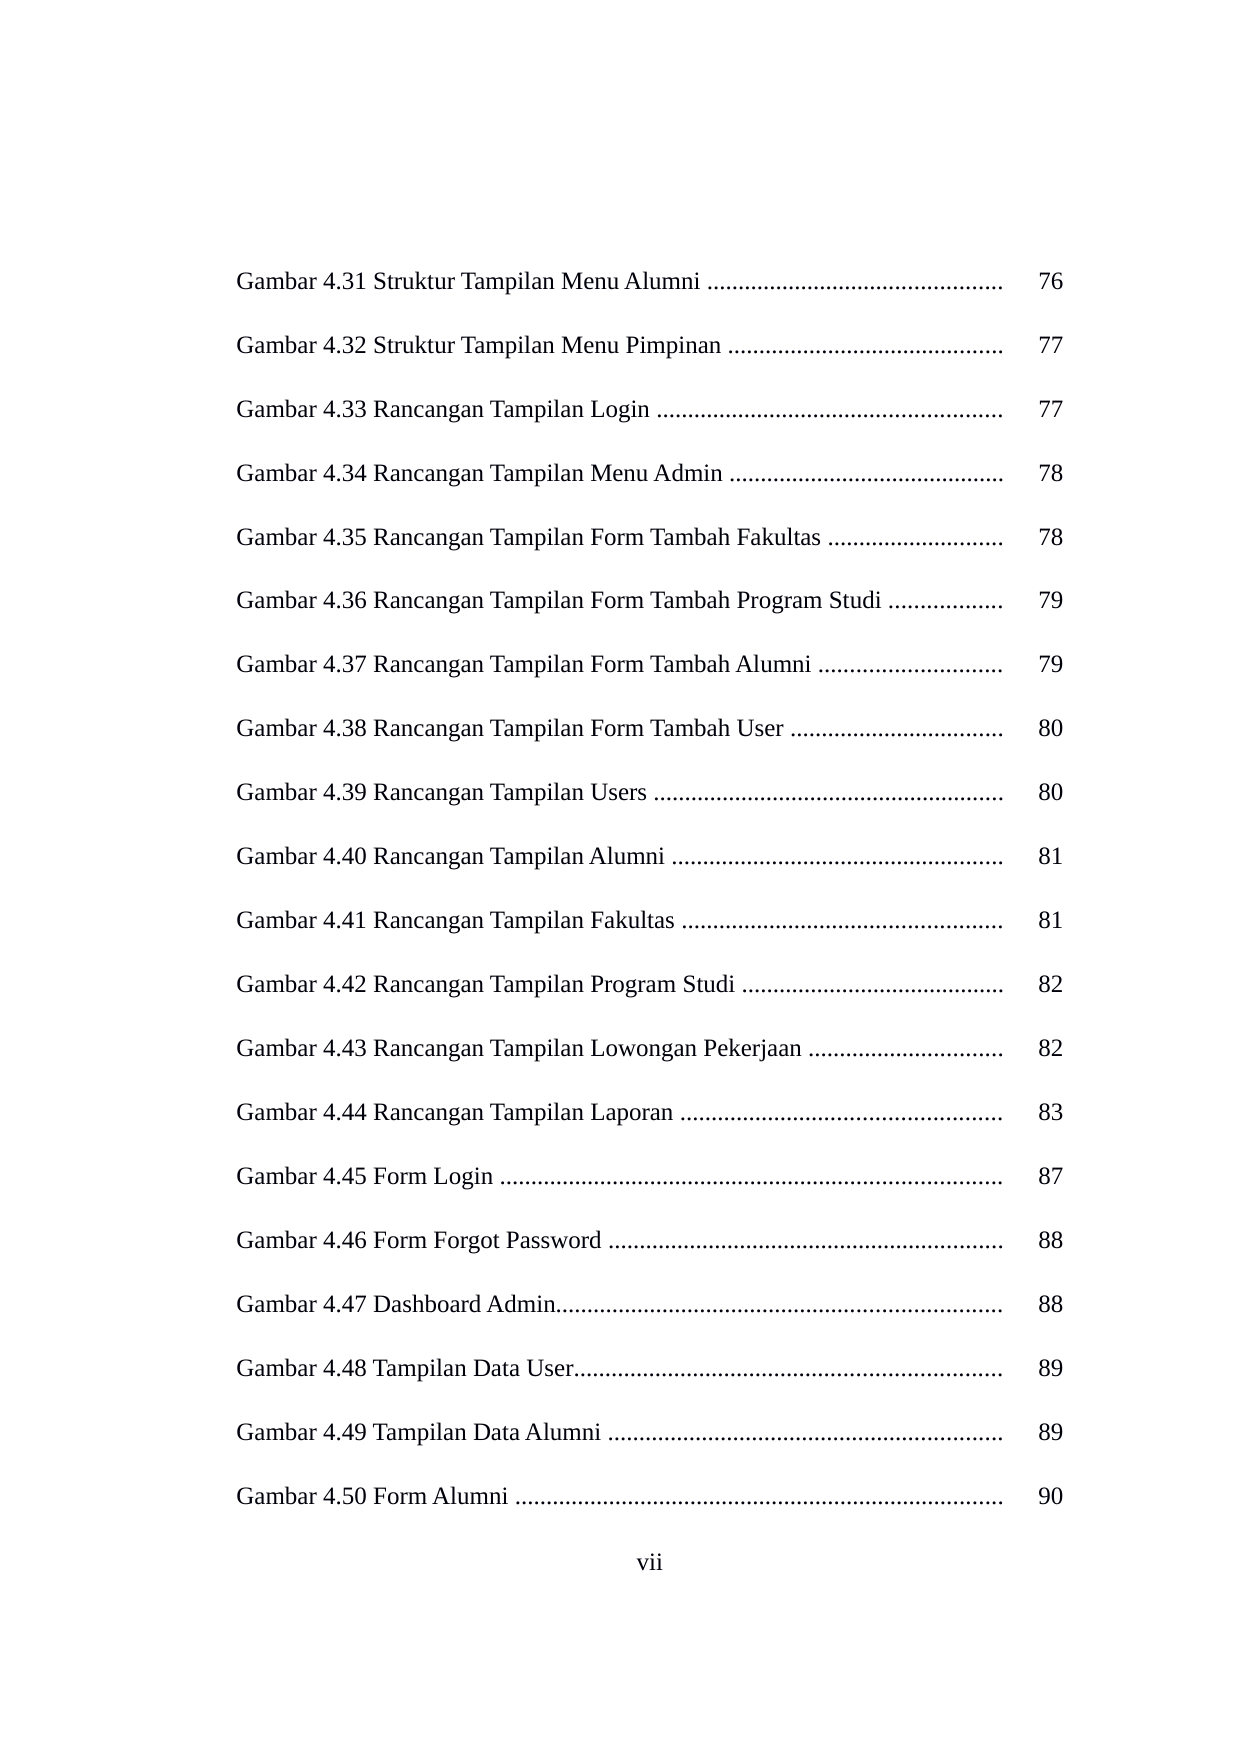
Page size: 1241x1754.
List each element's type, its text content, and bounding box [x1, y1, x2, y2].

text Gambar 4.38 Rancangan Tampilan Form Tambah User 80 [236, 713, 1063, 742]
text Gambar 4.46 Form Forgot Password 88 [236, 1225, 1063, 1254]
text Gambar 4.43 Rancangan Tampilan Lowongan Pekerjaan 82 [236, 1033, 1063, 1062]
text Gambar 4.49 Tampilan Data Alumni 89 [236, 1417, 1063, 1446]
text Gambar 4.47 Dashboard Admin 88 [236, 1289, 1063, 1318]
text Gambar 4.31 Struktur Tampilan Menu Alumni 76 [236, 266, 1063, 294]
text Gambar 4.37 Rancangan Tampilan Form Tambah Alumni 79 [236, 649, 1063, 678]
text Gambar 4.35 Rancangan Tampilan Form Tambah Fakultas 78 [236, 522, 1063, 550]
text Gambar 4.41 Rancangan Tampilan Fakultas 81 [236, 905, 1063, 934]
text Gambar 4.42 Rancangan Tampilan Program Studi 82 [236, 969, 1063, 998]
text Gambar 4.50 Form Alumni 90 [236, 1481, 1063, 1510]
text Gambar 4.45 Form Login 87 [236, 1161, 1063, 1190]
text Gambar 4.32 Struktur Tampilan Menu Pimpinan 77 [236, 330, 1063, 358]
text Gambar 4.33 Rancangan Tampilan Login 77 [236, 394, 1063, 422]
text Gambar 4.36 Rancangan Tampilan Form Tambah Program Studi 79 [236, 586, 1063, 614]
text Gambar 4.39 Rancangan Tampilan Users 80 [236, 777, 1063, 806]
text Gambar 4.48 Tampilan Data User 89 [236, 1353, 1063, 1382]
text Gambar 4.34 Rancangan Tampilan Menu Admin 78 [236, 458, 1063, 486]
text Gambar 4.40 Rancangan Tampilan Alumni 81 [236, 841, 1063, 870]
text Gambar 4.44 Rancangan Tampilan Laporan 83 [236, 1097, 1063, 1126]
